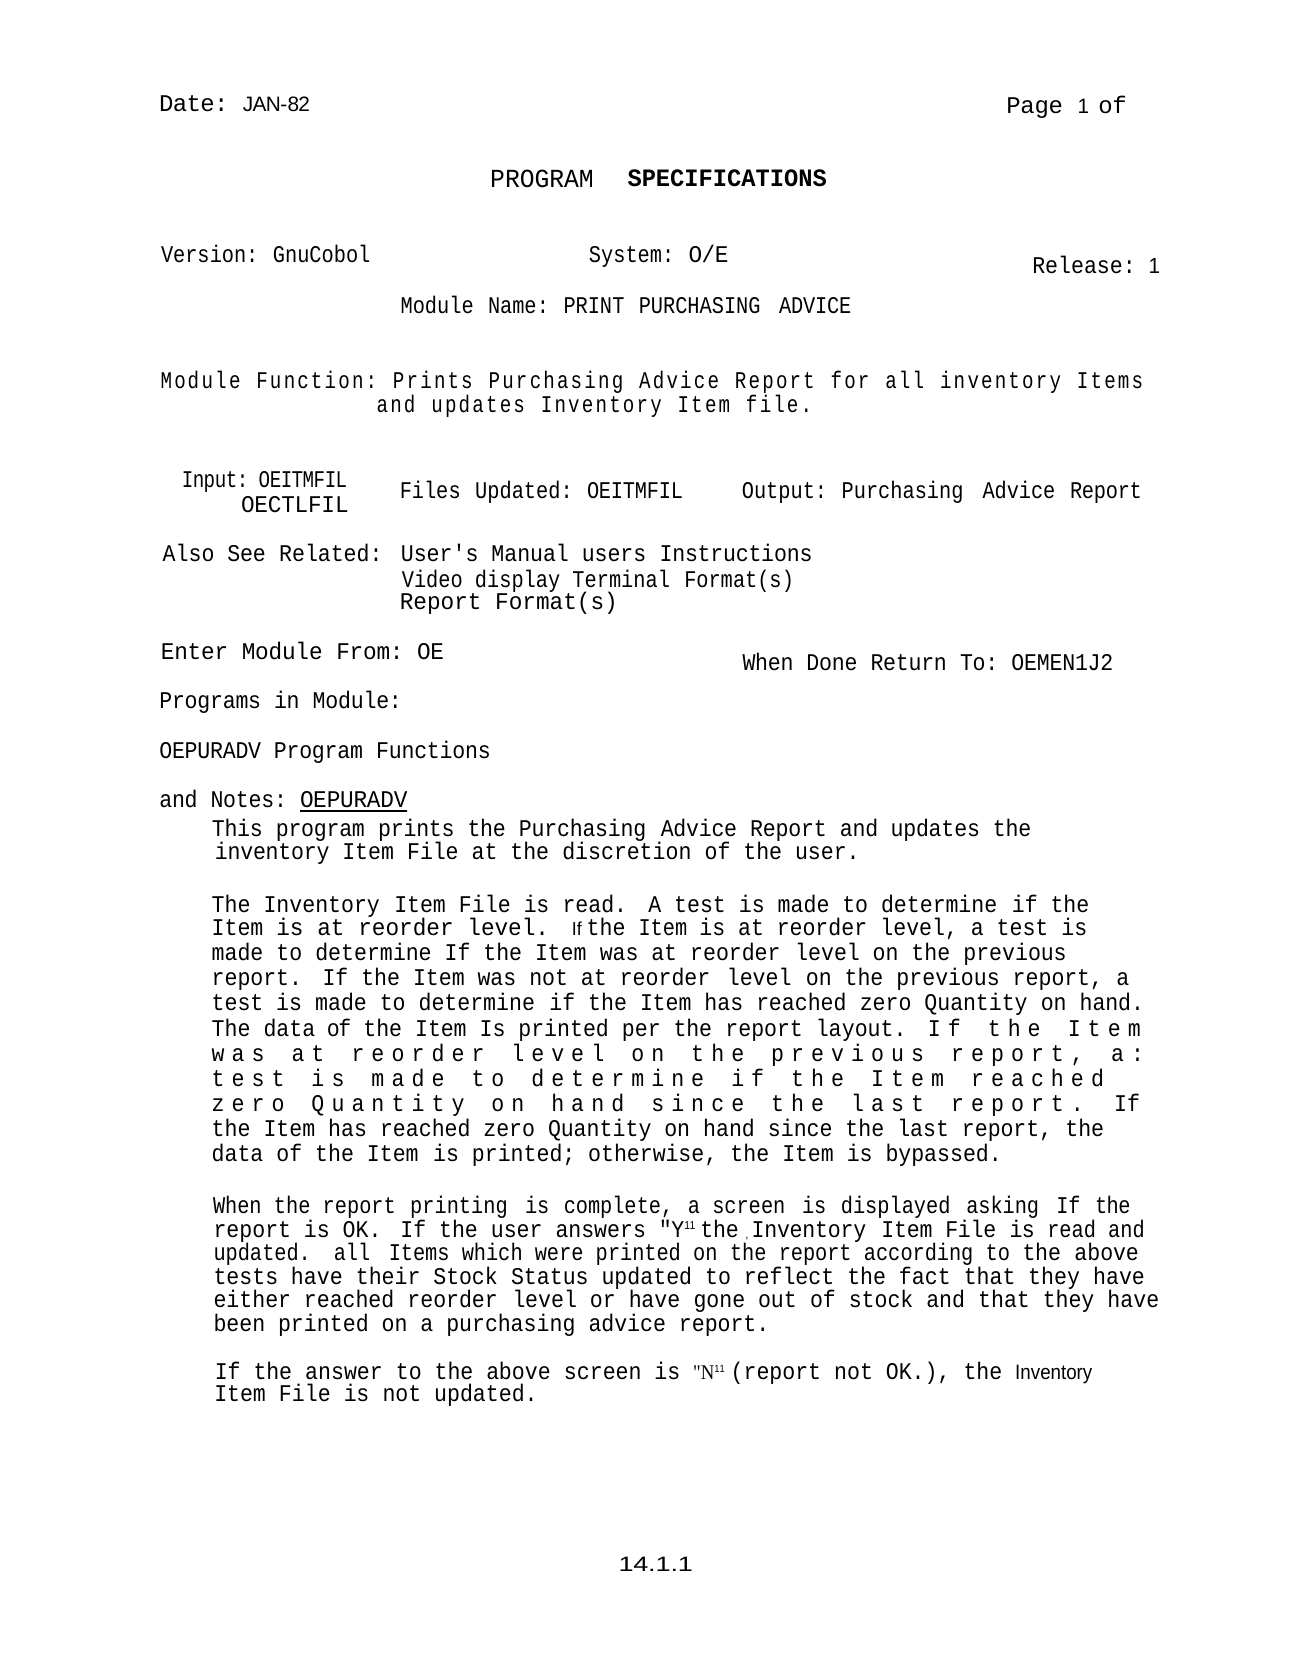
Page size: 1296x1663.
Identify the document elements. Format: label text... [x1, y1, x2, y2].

text Also See Related: User's Manual users Instructions [162, 541, 1169, 567]
text When the report printing is complete, a screen is displayed asking If the [213, 1192, 1169, 1218]
text Input: OEITMFIL [148, 468, 347, 493]
text Module Name: PRINT PURCHASING ADVICE [400, 294, 857, 321]
text report is OK. If the user answers "Y11 the Inventory Item File is read and updated. all Items which were printed on the report according to the above tests have their Stock Status updated to reflect the fact that they have either reached reorder level or have gone out of stock and that they have been printed on a purchasing advice report. [213, 1218, 1169, 1336]
text PROGRAM SPECIFICATIONS [314, 166, 1003, 195]
text If the answer to the above screen is "N11 (report not OK.), the Inventory Item File is not updated. [214, 1360, 1154, 1409]
text Files Updated: OEITMFIL [399, 479, 693, 506]
subtitle OECTLFIL [148, 493, 348, 518]
text Version: GnuCobol System: O/E [161, 243, 857, 270]
text Module Function: Prints Purchasing Advice Report for all inventory Items and updates Inventory Item file. [160, 368, 1169, 419]
text Output: Purchasing Advice Report [742, 478, 1169, 505]
text This program prints the Purchasing Advice Report and updates the inventory Item File at the discretion of the user. [212, 816, 1154, 867]
text Video display Terminal Format(s) Report Format(s) [399, 567, 818, 617]
text When Done Return To: OEMEN1J2 [742, 650, 1169, 677]
text Enter Module From: OE Programs in Module: OEPURADV Program Functions and Notes: OEPURADV [159, 639, 514, 815]
text Release: 1 [1032, 252, 1169, 280]
text The Inventory Item File is read. A test is made to determine if the Item is at reorder level. If the Item is at reorder level, a test is made to determine If the Item was at reorder level on the previous report. If the Item was not at reorder level on the previous report, a test is made to determine if the Item has reached zero Quantity on hand. The data of the Item Is printed per the report layout. If the Item was at reorder level on the previous report, a: test is made to determine if the Item reached zero Quantity on hand since the last report. If the Item has reached zero Quantity on hand since the last report, the data of the Item is printed; otherwise, the Item is bypassed. [211, 893, 1148, 1169]
